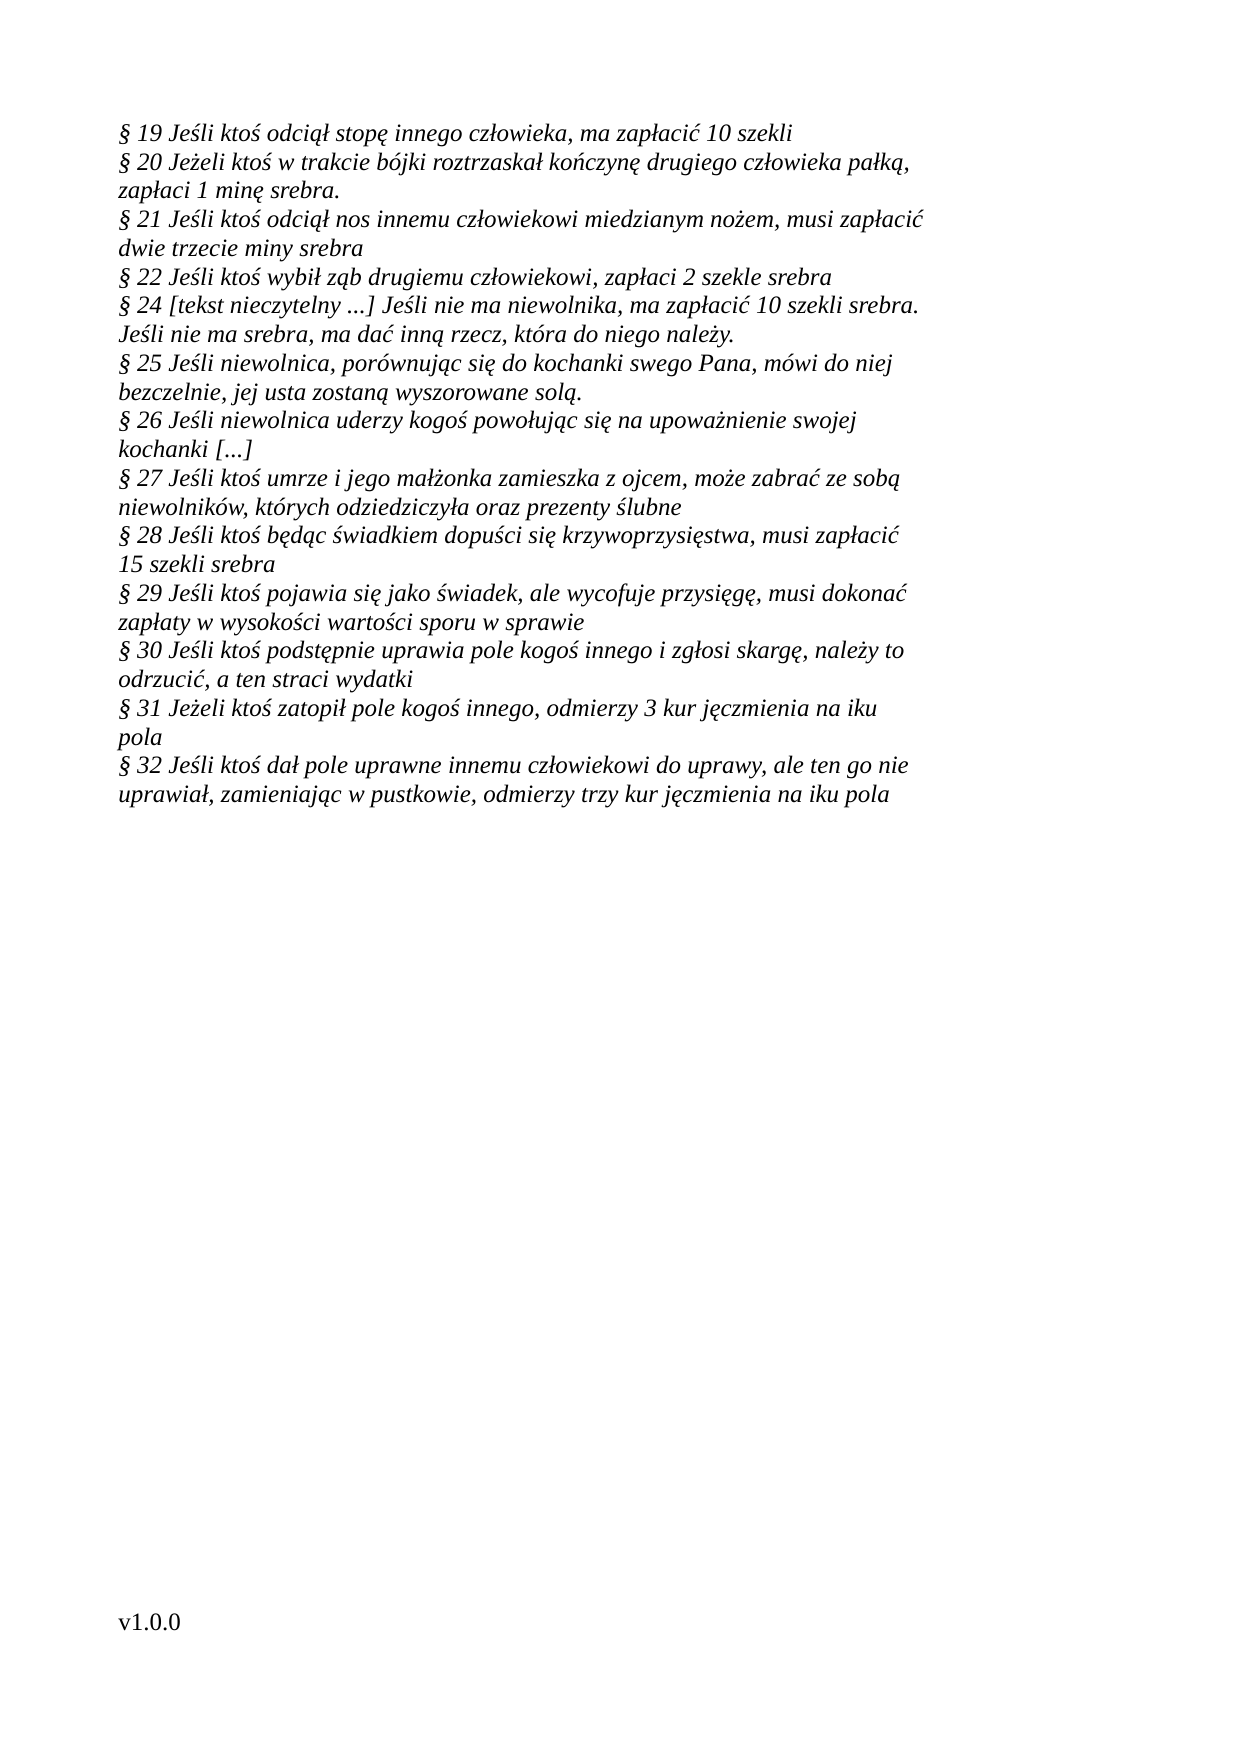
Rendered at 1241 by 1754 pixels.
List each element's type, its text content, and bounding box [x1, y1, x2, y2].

text § 24 [tekst nieczytelny ...] Jeśli nie ma niewolnika, ma zapłacić 10 szekli srebra. [118, 291, 1122, 319]
text § 19 Jeśli ktoś odciął stopę innego człowieka, ma zapłacić 10 szekli [118, 118, 1122, 147]
text odrzucić, a ten straci wydatki [118, 664, 1122, 693]
text niewolników, których odziedziczyła oraz prezenty ślubne [118, 492, 1122, 521]
text dwie trzecie miny srebra [118, 233, 1122, 262]
text Jeśli nie ma srebra, ma dać inną rzecz, która do niego należy. [118, 319, 1122, 348]
text § 32 Jeśli ktoś dał pole uprawne innemu człowiekowi do uprawy, ale ten go nie [118, 751, 1122, 779]
text § 29 Jeśli ktoś pojawia się jako świadek, ale wycofuje przysięgę, musi dokonać [118, 578, 1122, 607]
text § 20 Jeżeli ktoś w trakcie bójki roztrzaskał kończynę drugiego człowieka pałką, [118, 147, 1122, 176]
text § 25 Jeśli niewolnica, porównując się do kochanki swego Pana, mówi do niej [118, 348, 1122, 377]
text uprawiał, zamieniając w pustkowie, odmierzy trzy kur jęczmienia na iku pola [118, 779, 1122, 808]
text 15 szekli srebra [118, 549, 1122, 578]
text zapłaty w wysokości wartości sporu w sprawie [118, 607, 1122, 636]
text § 31 Jeżeli ktoś zatopił pole kogoś innego, odmierzy 3 kur jęczmienia na iku [118, 693, 1122, 722]
text kochanki [...] [118, 434, 1122, 463]
text bezczelnie, jej usta zostaną wyszorowane solą. [118, 377, 1122, 406]
text § 27 Jeśli ktoś umrze i jego małżonka zamieszka z ojcem, może zabrać ze sobą [118, 463, 1122, 492]
text § 21 Jeśli ktoś odciął nos innemu człowiekowi miedzianym nożem, musi zapłacić [118, 204, 1122, 233]
text zapłaci 1 minę srebra. [118, 176, 1122, 204]
text § 30 Jeśli ktoś podstępnie uprawia pole kogoś innego i zgłosi skargę, należy to [118, 636, 1122, 664]
text § 26 Jeśli niewolnica uderzy kogoś powołując się na upoważnienie swojej [118, 406, 1122, 434]
text pola [118, 722, 1122, 751]
text § 28 Jeśli ktoś będąc świadkiem dopuści się krzywoprzysięstwa, musi zapłacić [118, 521, 1122, 549]
text § 22 Jeśli ktoś wybił ząb drugiemu człowiekowi, zapłaci 2 szekle srebra [118, 262, 1122, 291]
